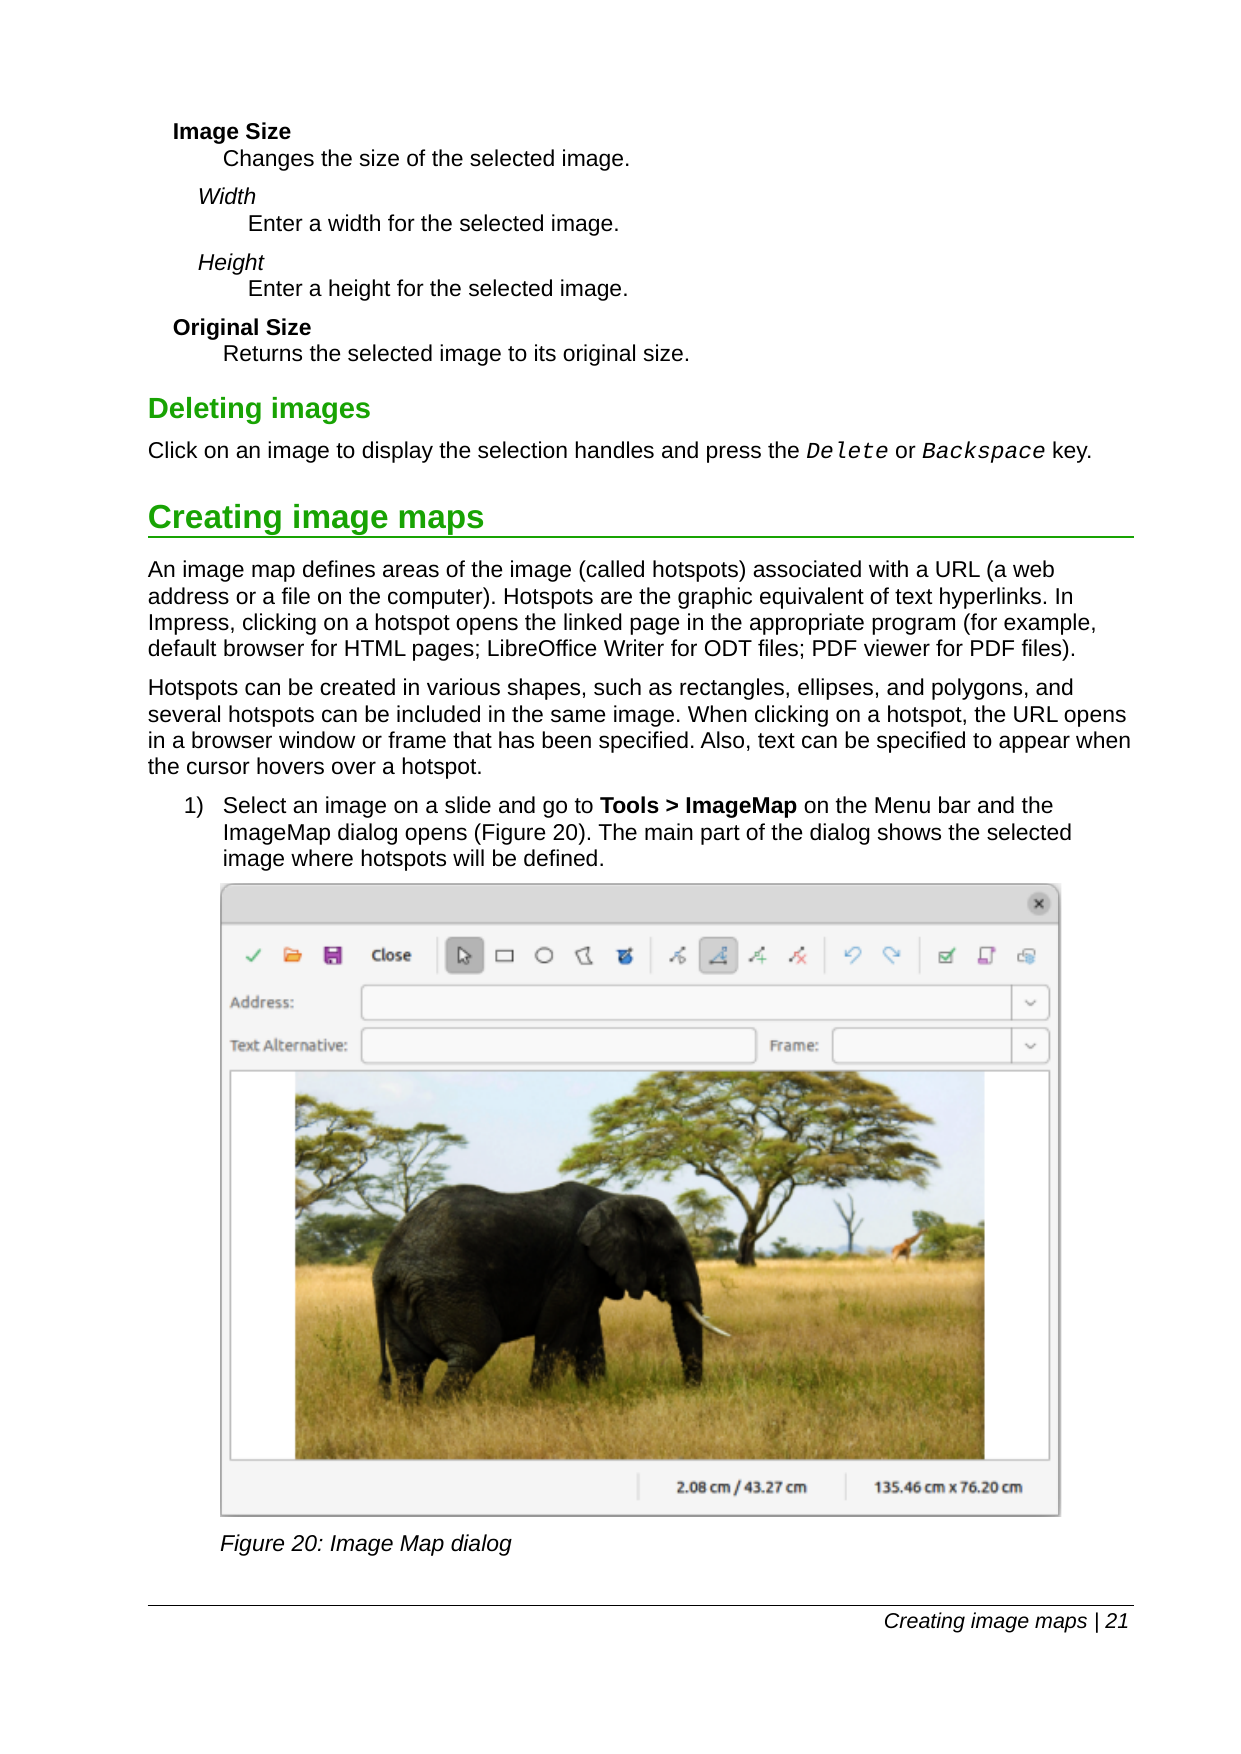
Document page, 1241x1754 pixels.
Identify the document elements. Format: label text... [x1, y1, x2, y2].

text Enter a width for the selected image. [248, 210, 1134, 236]
text Enter a height for the selected image. [248, 275, 1134, 301]
text Hotspots can be created in various shapes, such as rectangles, ellipses, and polygons, and several hotspots can be included in the same image. When clicking on a hotspot, the URL opens in a browser window or frame that has been specified. Also, text can be specified to appear when the cursor hovers over a hotspot. [148, 674, 1134, 780]
text Width [198, 183, 1134, 210]
subtitle Creating image maps [148, 497, 1134, 536]
picture [220, 883, 1062, 1517]
text Height [198, 248, 1134, 275]
text Image Size [173, 118, 1134, 144]
text An image map defines areas of the image (called hotspots) associated with a URL (a web address or a file on the computer). Hotspots are the graphic equivalent of text hyperlinks. In Impress, clicking on a hotspot opens the linked page in the appropriate program (for example, default browser for HTML pages; LibreOffice Writer for ODT files; PDF viewer for PDF files). [148, 556, 1134, 662]
text Changes the size of the selected image. [223, 144, 1134, 171]
text Click on an image to display the selection handles and press the Delete or Backspace key. [148, 437, 1134, 466]
text Figure 20: Image Map dialog [220, 1529, 1062, 1556]
list Select an image on a slide and go to Tools > ImageMap on the Menu bar and the ImageMap dialog opens (Figure 20). The main part of the dialog shows the selected image where hotspots will be defined. [204, 792, 1134, 871]
text Returns the selected image to its original size. [223, 340, 1134, 366]
text Original Size [173, 314, 1134, 340]
subtitle Deleting images [148, 391, 1134, 425]
